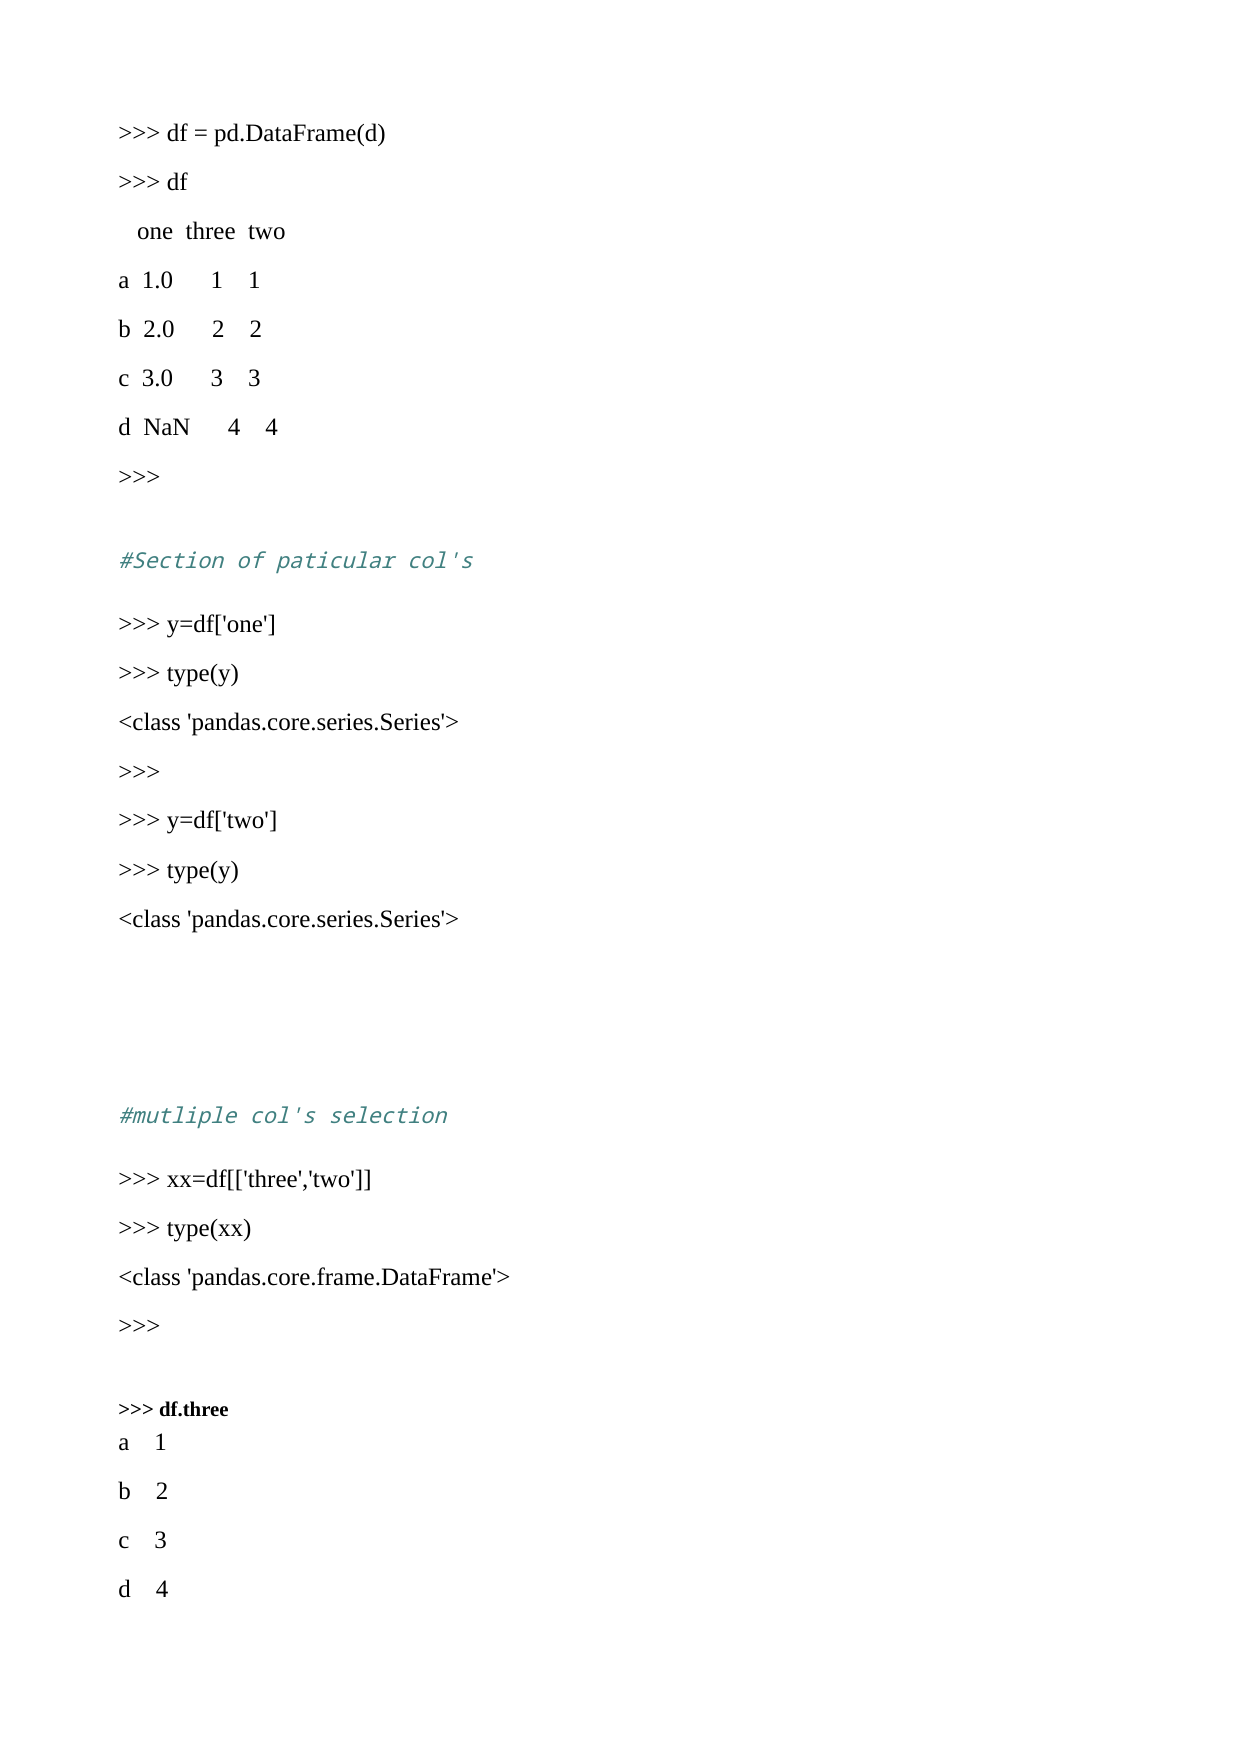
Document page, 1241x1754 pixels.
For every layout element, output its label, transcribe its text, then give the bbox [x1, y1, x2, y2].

text >>> [118, 1311, 1122, 1340]
text >>> type(y) [118, 658, 1122, 687]
text <class 'pandas.core.frame.DataFrame'> [118, 1262, 1122, 1291]
text >>> df = pd.DataFrame(d) [118, 118, 1122, 147]
text >>> xx=df[['three','two']] [118, 1130, 1122, 1193]
text <class 'pandas.core.series.Series'> [118, 904, 1122, 932]
text <class 'pandas.core.series.Series'> [118, 707, 1122, 736]
text b 2 [118, 1476, 1122, 1505]
text >>> y=df['one'] [118, 575, 1122, 638]
text d NaN 4 4 [118, 412, 1122, 441]
text #mutliple col's selection [118, 1100, 1122, 1130]
text a 1.0 1 1 [118, 265, 1122, 294]
subtitle >>> df.three [118, 1373, 1122, 1421]
text c 3 [118, 1526, 1122, 1554]
text >>> type(y) [118, 855, 1122, 883]
text one three two [118, 216, 1122, 245]
text >>> y=df['two'] [118, 806, 1122, 834]
text d 4 [118, 1574, 1122, 1603]
text b 2.0 2 2 [118, 314, 1122, 343]
text >>> [118, 462, 1122, 525]
text c 3.0 3 3 [118, 363, 1122, 392]
text >>> type(xx) [118, 1213, 1122, 1242]
text a 1 [118, 1427, 1122, 1456]
text >>> [118, 757, 1122, 785]
text #Section of paticular col's [118, 545, 1122, 575]
text >>> df [118, 167, 1122, 196]
